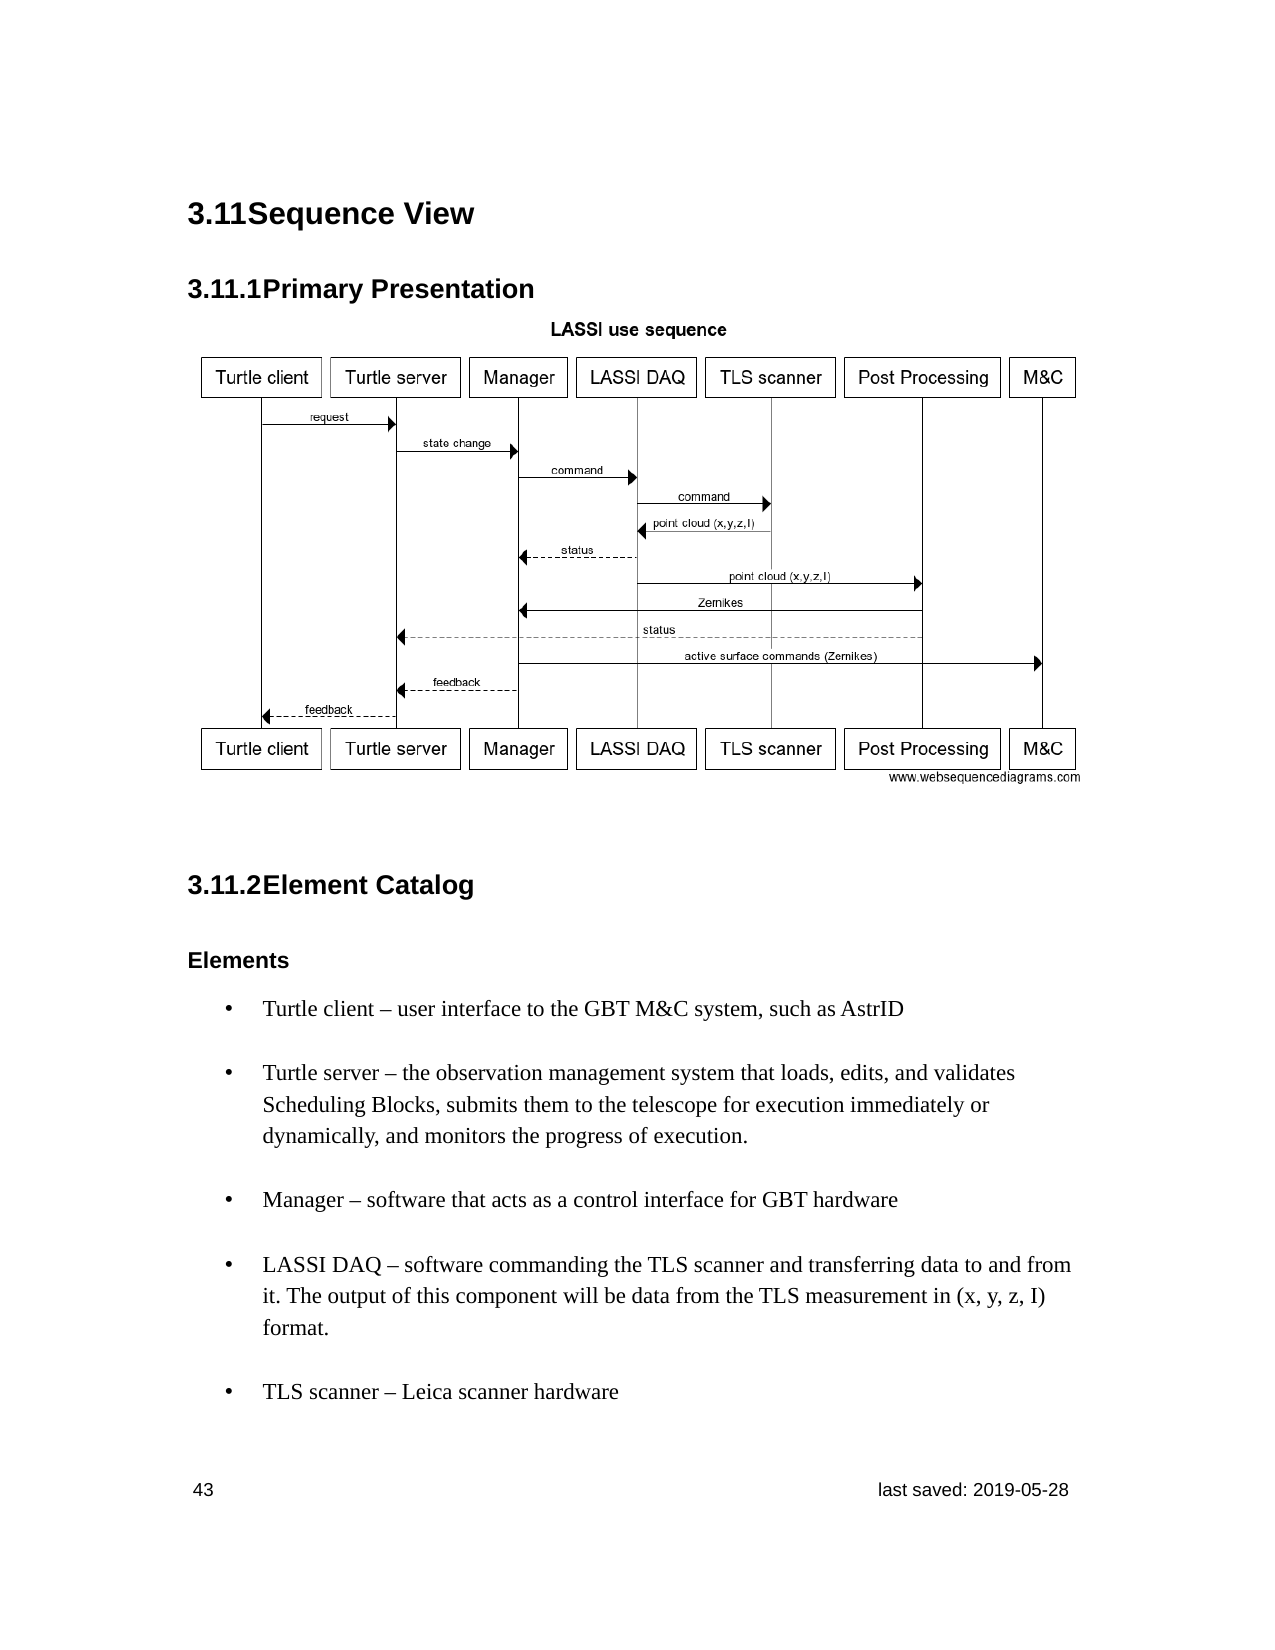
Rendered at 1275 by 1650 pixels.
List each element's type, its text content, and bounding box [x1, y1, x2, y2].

subtitle Primary Presentation [187, 269, 1087, 304]
picture [187, 310, 1088, 791]
subtitle Element Catalog [187, 865, 1087, 900]
list Manager – software that acts as a control interface for GBT hardware [225, 1182, 1087, 1213]
list LASSI DAQ – software commanding the TLS scanner and transferring data to and from it. The output of this component will be data from the TLS measurement in (x, y, z, I) format. [225, 1246, 1087, 1340]
subtitle Sequence View [187, 192, 1087, 231]
list TLS scanner – Leica scanner hardware [225, 1373, 1087, 1404]
list Turtle server – the observation management system that loads, edits, and validates Scheduling Blocks, submits them to the telescope for execution immediately or dynamically, and monitors the progress of execution. [225, 1054, 1087, 1148]
list Turtle client – user interface to the GBT M&C system, such as AstrID [225, 990, 1087, 1021]
text Elements [187, 938, 1087, 973]
